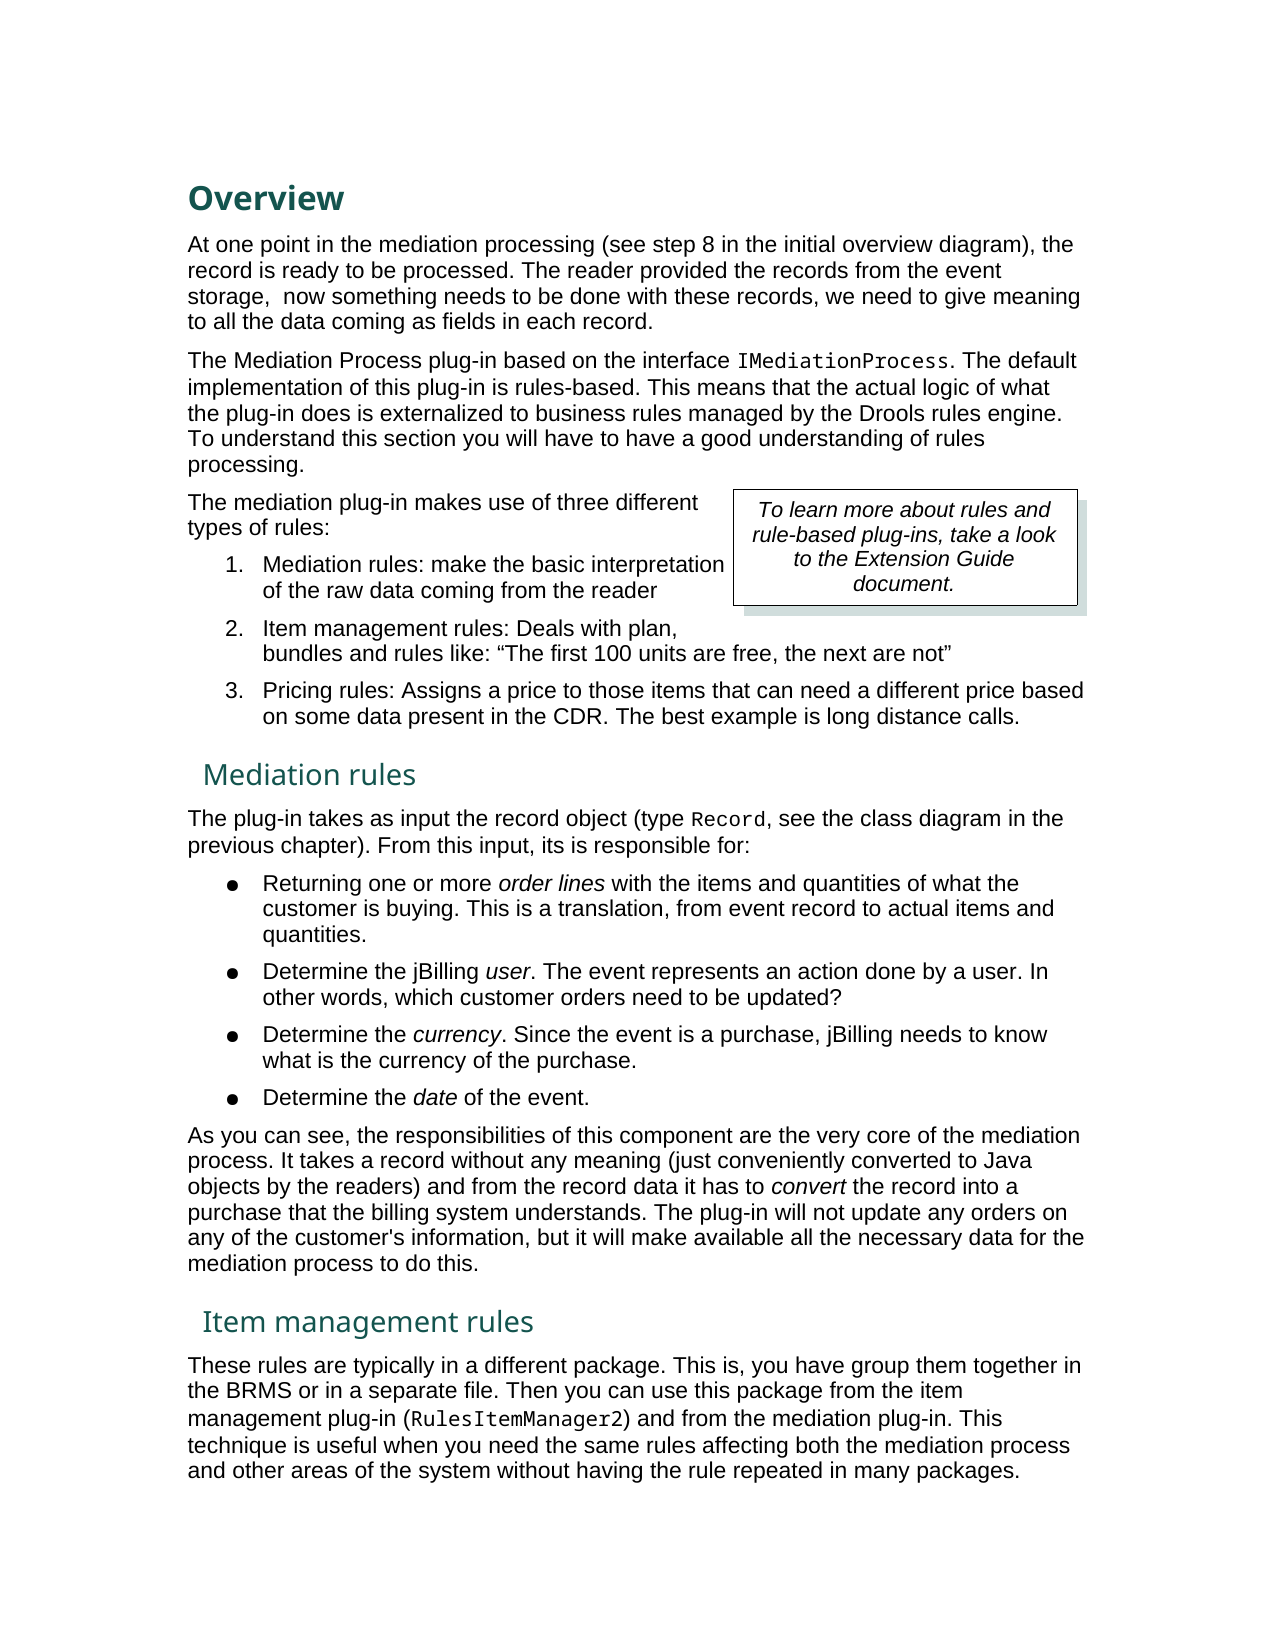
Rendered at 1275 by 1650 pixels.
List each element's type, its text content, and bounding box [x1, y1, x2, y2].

list Pricing rules: Assigns a price to those items that can need a different price based on some data present in the CDR. The best example is long distance calls. [225, 678, 1087, 729]
text To learn more about rules and rule-based plug-ins, take a look to the Extension Guide document. [742, 498, 1068, 596]
text [734, 490, 1077, 605]
list Returning one or more order lines with the items and quantities of what the customer is buying. This is a translation, from event record to actual items and quantities. [225, 870, 1087, 947]
text These rules are typically in a different package. This is, you have group them together in the BRMS or in a separate file. Then you can use this package from the item management plug-in (RulesItemManager2) and from the mediation plug-in. This technique is useful when you need the same rules affecting both the mediation process and other areas of the system without having the rule repeated in many packages. [187, 1353, 1087, 1483]
list Determine the currency. Since the event is a purchase, jBilling needs to know what is the currency of the purchase. [225, 1022, 1087, 1073]
subtitle Overview [187, 175, 1087, 220]
text At one point in the mediation processing (see step 8 in the initial overview diagram), the record is ready to be processed. The reader provided the records from the event storage, now something needs to be done with these records, we need to give meaning to all the data coming as fields in each record. [187, 232, 1087, 335]
subtitle Item management rules [202, 1301, 1087, 1341]
text The mediation plug-in makes use of three different types of rules: [187, 489, 733, 540]
text The plug-in takes as input the record object (type Record, see the class diagram in the previous chapter). From this input, its is responsible for: [187, 806, 1087, 858]
list Mediation rules: make the basic interpretation of the raw data coming from the reader [225, 552, 733, 603]
list Determine the jBilling user. The event represents an action done by a user. In other words, which customer orders need to be updated? [225, 959, 1087, 1010]
text The Mediation Process plug-in based on the interface IMediationProcess. The default implementation of this plug-in is rules-based. This means that the actual logic of what the plug-in does is externalized to business rules managed by the Drools rules engine. To understand this section you will have to have a good understanding of rules processing. [187, 346, 1087, 477]
list Determine the date of the event. [225, 1085, 1087, 1111]
subtitle Mediation rules [202, 754, 1087, 794]
text As you can see, the responsibilities of this component are the very core of the mediation process. It takes a record without any meaning (just conveniently converted to Java objects by the readers) and from the record data it has to convert the record into a purchase that the billing system understands. The plug-in will not update any orders on any of the customer's information, but it will make available all the necessary data for the mediation process to do this. [187, 1122, 1087, 1276]
list Item management rules: Deals with plan, bundles and rules like: “The first 100 units are free, the next are not” [225, 615, 1087, 666]
